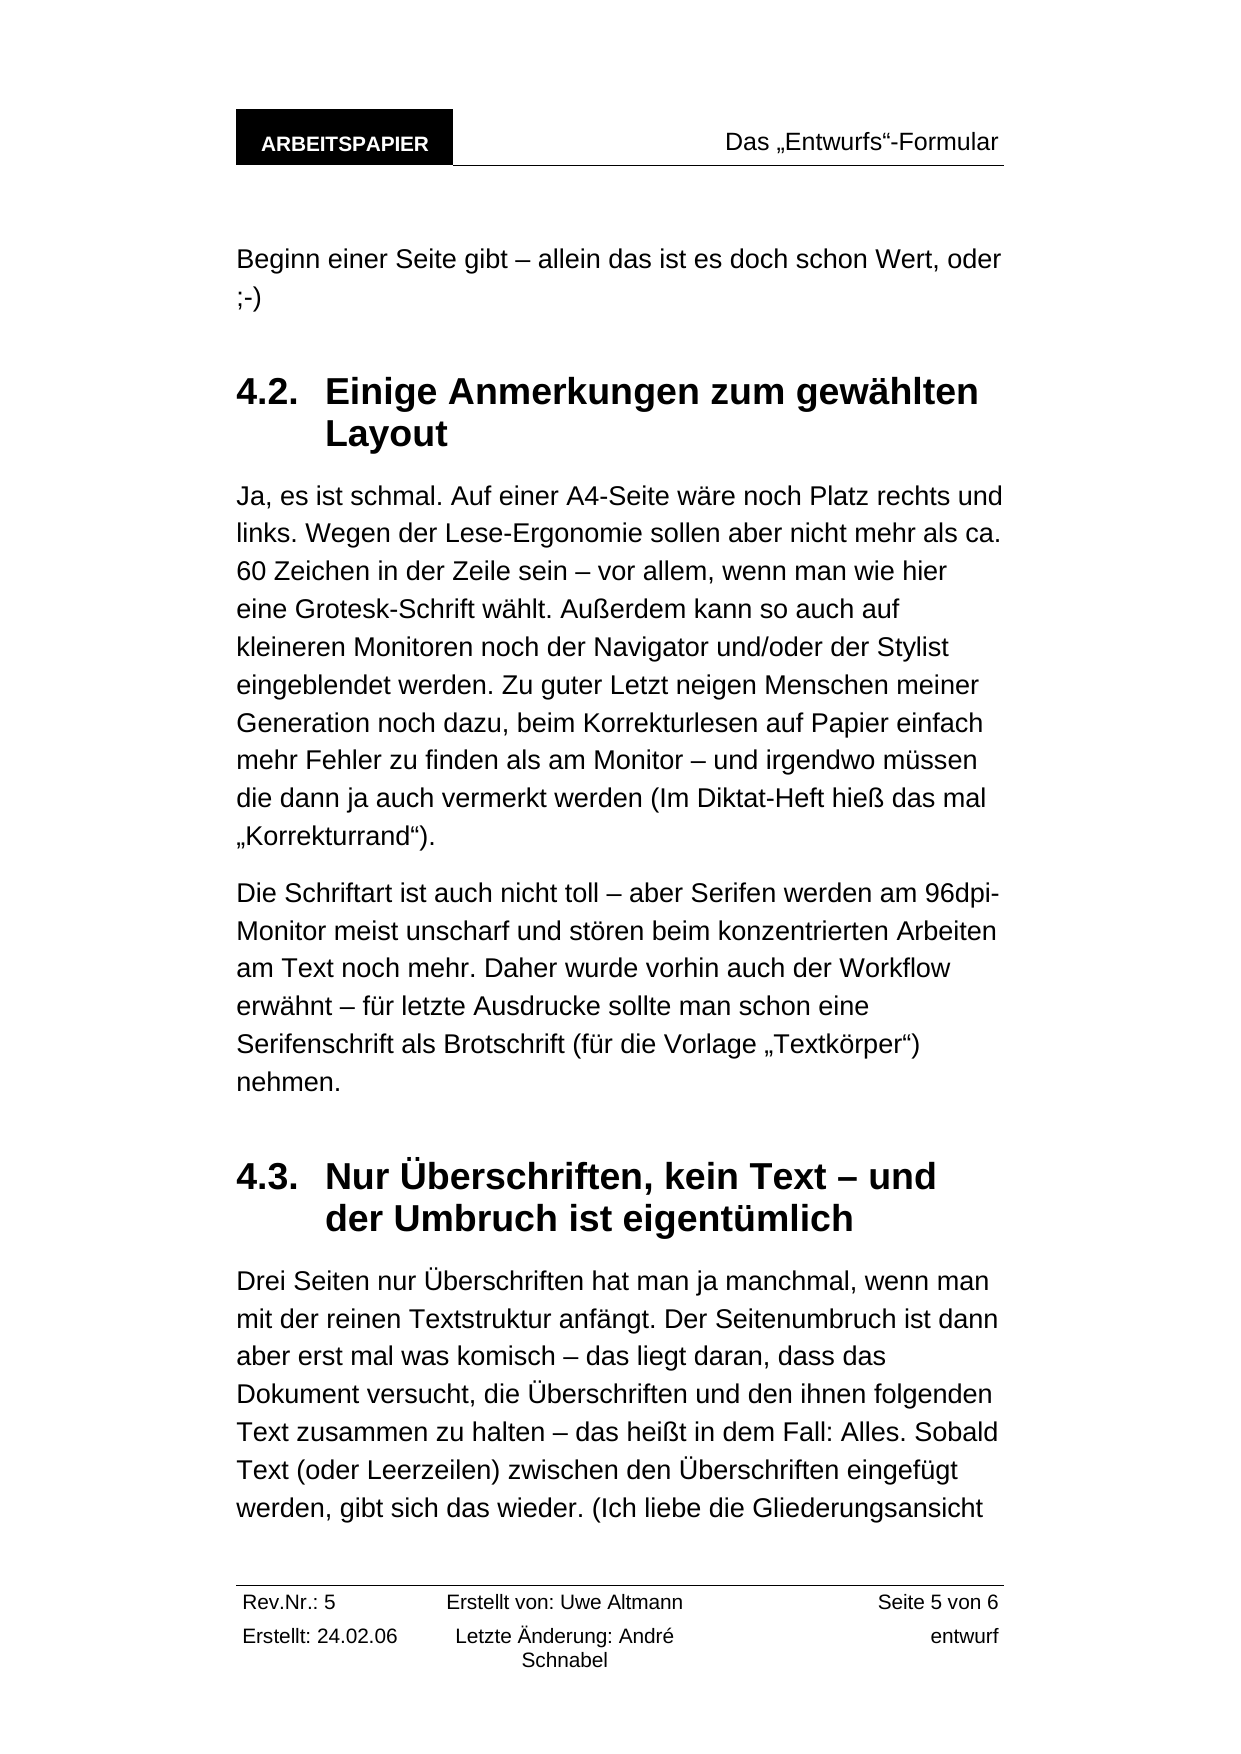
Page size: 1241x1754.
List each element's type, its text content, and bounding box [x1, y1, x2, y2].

text Ja, es ist schmal. Auf einer A4-Seite wäre noch Platz rechts und links. Wegen der Lese-Ergonomie sollen aber nicht mehr als ca. 60 Zeichen in der Zeile sein – vor allem, wenn man wie hier eine Grotesk-Schrift wählt. Außerdem kann so auch auf kleineren Monitoren noch der Navigator und/oder der Stylist eingeblendet werden. Zu guter Letzt neigen Menschen meiner Generation noch dazu, beim Korrekturlesen auf Papier einfach mehr Fehler zu finden als am Monitor – und irgendwo müssen die dann ja auch vermerkt werden (Im Diktat-Heft hieß das mal „Korrekturrand“). [236, 473, 1004, 851]
subtitle Nur Überschriften, kein Text – und der Umbruch ist eigentümlich [236, 1155, 1004, 1239]
text Drei Seiten nur Überschriften hat man ja manchmal, wenn man mit der reinen Textstruktur anfängt. Der Seitenumbruch ist dann aber erst mal was komisch – das liegt daran, dass das Dokument versucht, die Überschriften und den ihnen folgenden Text zusammen zu halten – das heißt in dem Fall: Alles. Sobald Text (oder Leerzeilen) zwischen den Überschriften eingefügt werden, gibt sich das wieder. (Ich liebe die Gliederungsansicht [236, 1258, 1004, 1523]
text Beginn einer Seite gibt – allein das ist es doch schon Wert, oder ;-) [236, 236, 1004, 312]
subtitle Einige Anmerkungen zum gewählten Layout [236, 370, 1004, 454]
text Die Schriftart ist auch nicht toll – aber Serifen werden am 96dpi-Monitor meist unscharf und stören beim konzentrierten Arbeiten am Text noch mehr. Daher wurde vorhin auch der Workflow erwähnt – für letzte Ausdrucke sollte man schon eine Serifenschrift als Brotschrift (für die Vorlage „Textkörper“) nehmen. [236, 870, 1004, 1097]
